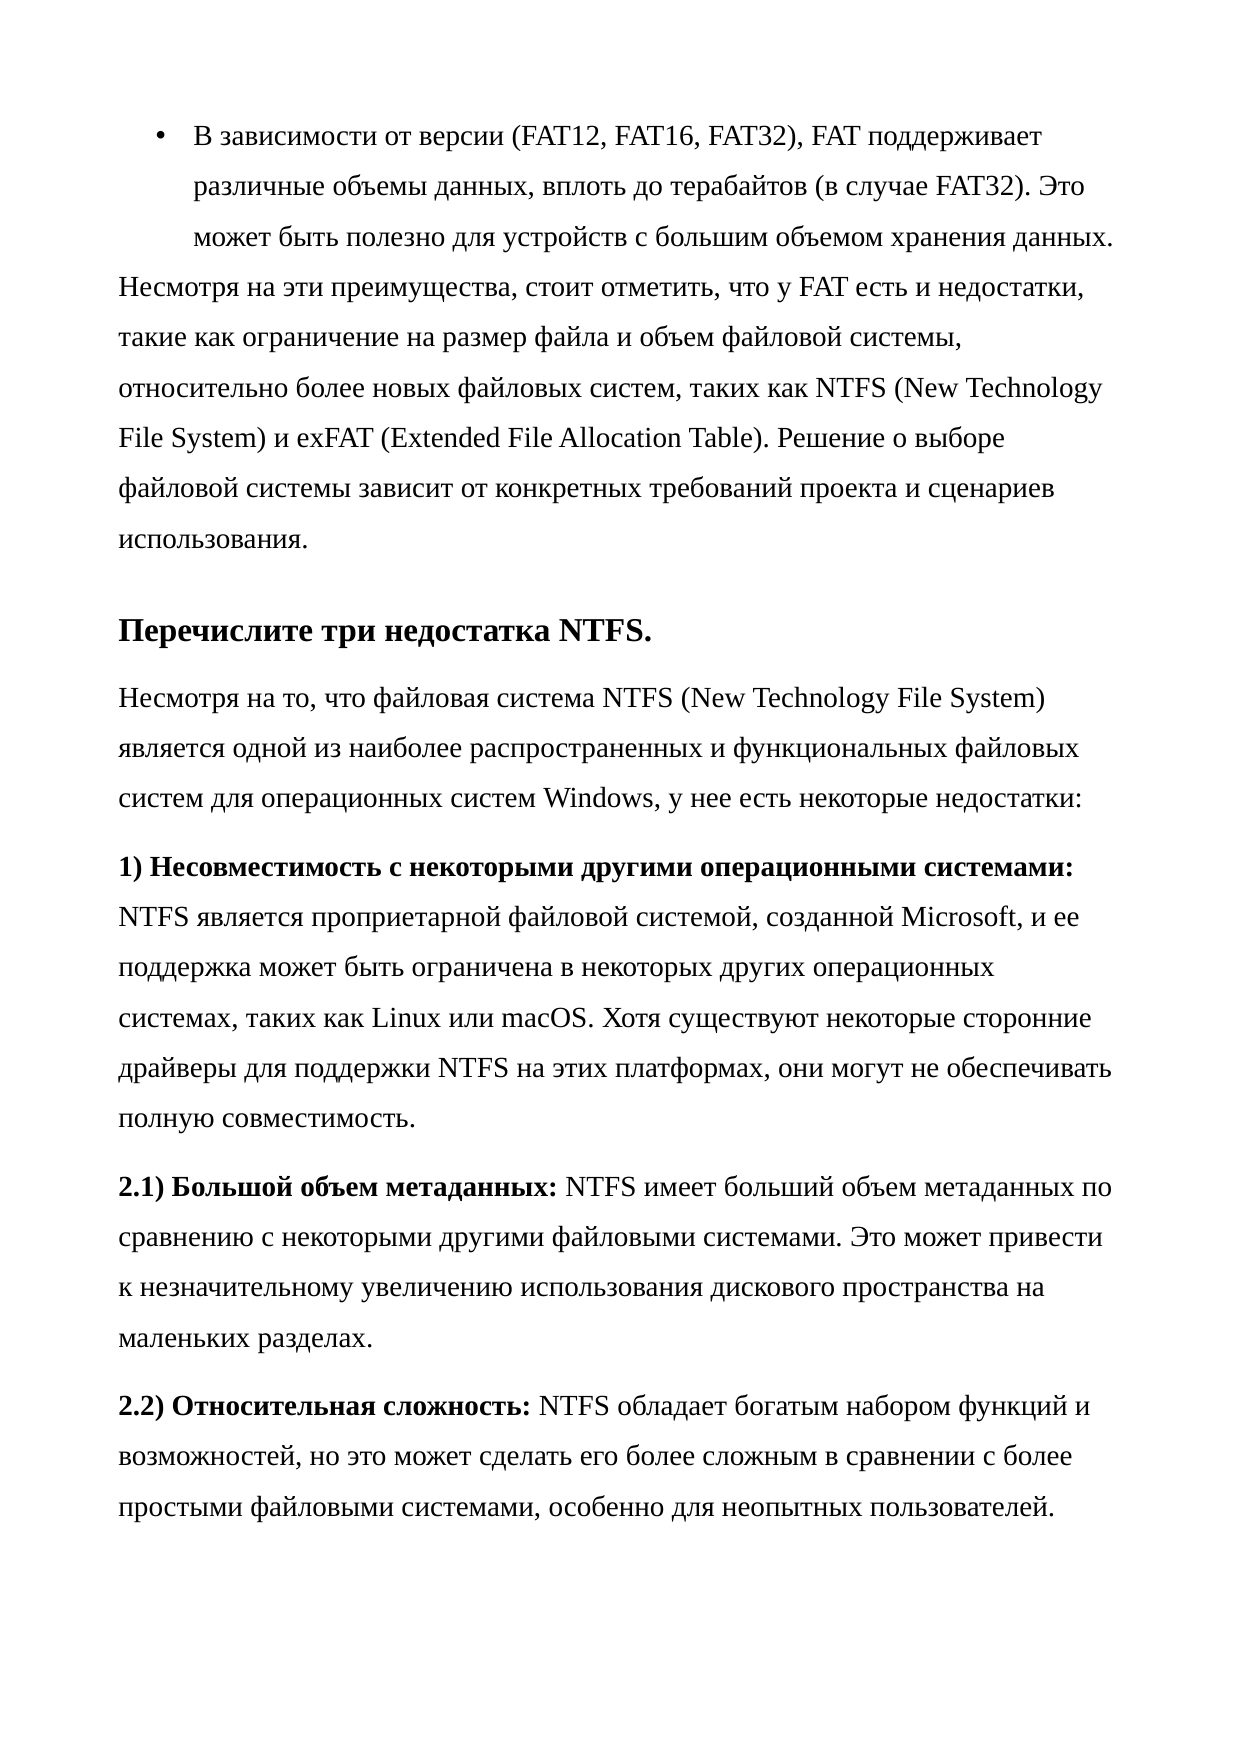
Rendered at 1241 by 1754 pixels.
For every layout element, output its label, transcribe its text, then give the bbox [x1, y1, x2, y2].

text 1) Несовместимость с некоторыми другими операционными системами: NTFS является проприетарной файловой системой, созданной Microsoft, и ее поддержка может быть ограничена в некоторых других операционных системах, таких как Linux или macOS. Хотя существуют некоторые сторонние драйверы для поддержки NTFS на этих платформах, они могут не обеспечивать полную совместимость. [118, 849, 1122, 1134]
subtitle Перечислите три недостатка NTFS. [118, 610, 1122, 648]
text 2.1) Большой объем метаданных: NTFS имеет больший объем метаданных по сравнению с некоторыми другими файловыми системами. Это может привести к незначительному увеличению использования дискового пространства на маленьких разделах. [118, 1169, 1122, 1353]
text Несмотря на эти преимущества, стоит отметить, что у FAT есть и недостатки, такие как ограничение на размер файла и объем файловой системы, относительно более новых файловых систем, таких как NTFS (New Technology File System) и exFAT (Extended File Allocation Table). Решение о выборе файловой системы зависит от конкретных требований проекта и сценариев использования. [118, 269, 1122, 554]
text 2.2) Относительная сложность: NTFS обладает богатым набором функций и возможностей, но это может сделать его более сложным в сравнении с более простыми файловыми системами, особенно для неопытных пользователей. [118, 1388, 1122, 1522]
text Несмотря на то, что файловая система NTFS (New Technology File System) является одной из наиболее распространенных и функциональных файловых систем для операционных систем Windows, у нее есть некоторые недостатки: [118, 680, 1122, 814]
list В зависимости от версии (FAT12, FAT16, FAT32), FAT поддерживает различные объемы данных, вплоть до терабайтов (в случае FAT32). Это может быть полезно для устройств с большим объемом хранения данных. [156, 118, 1122, 252]
